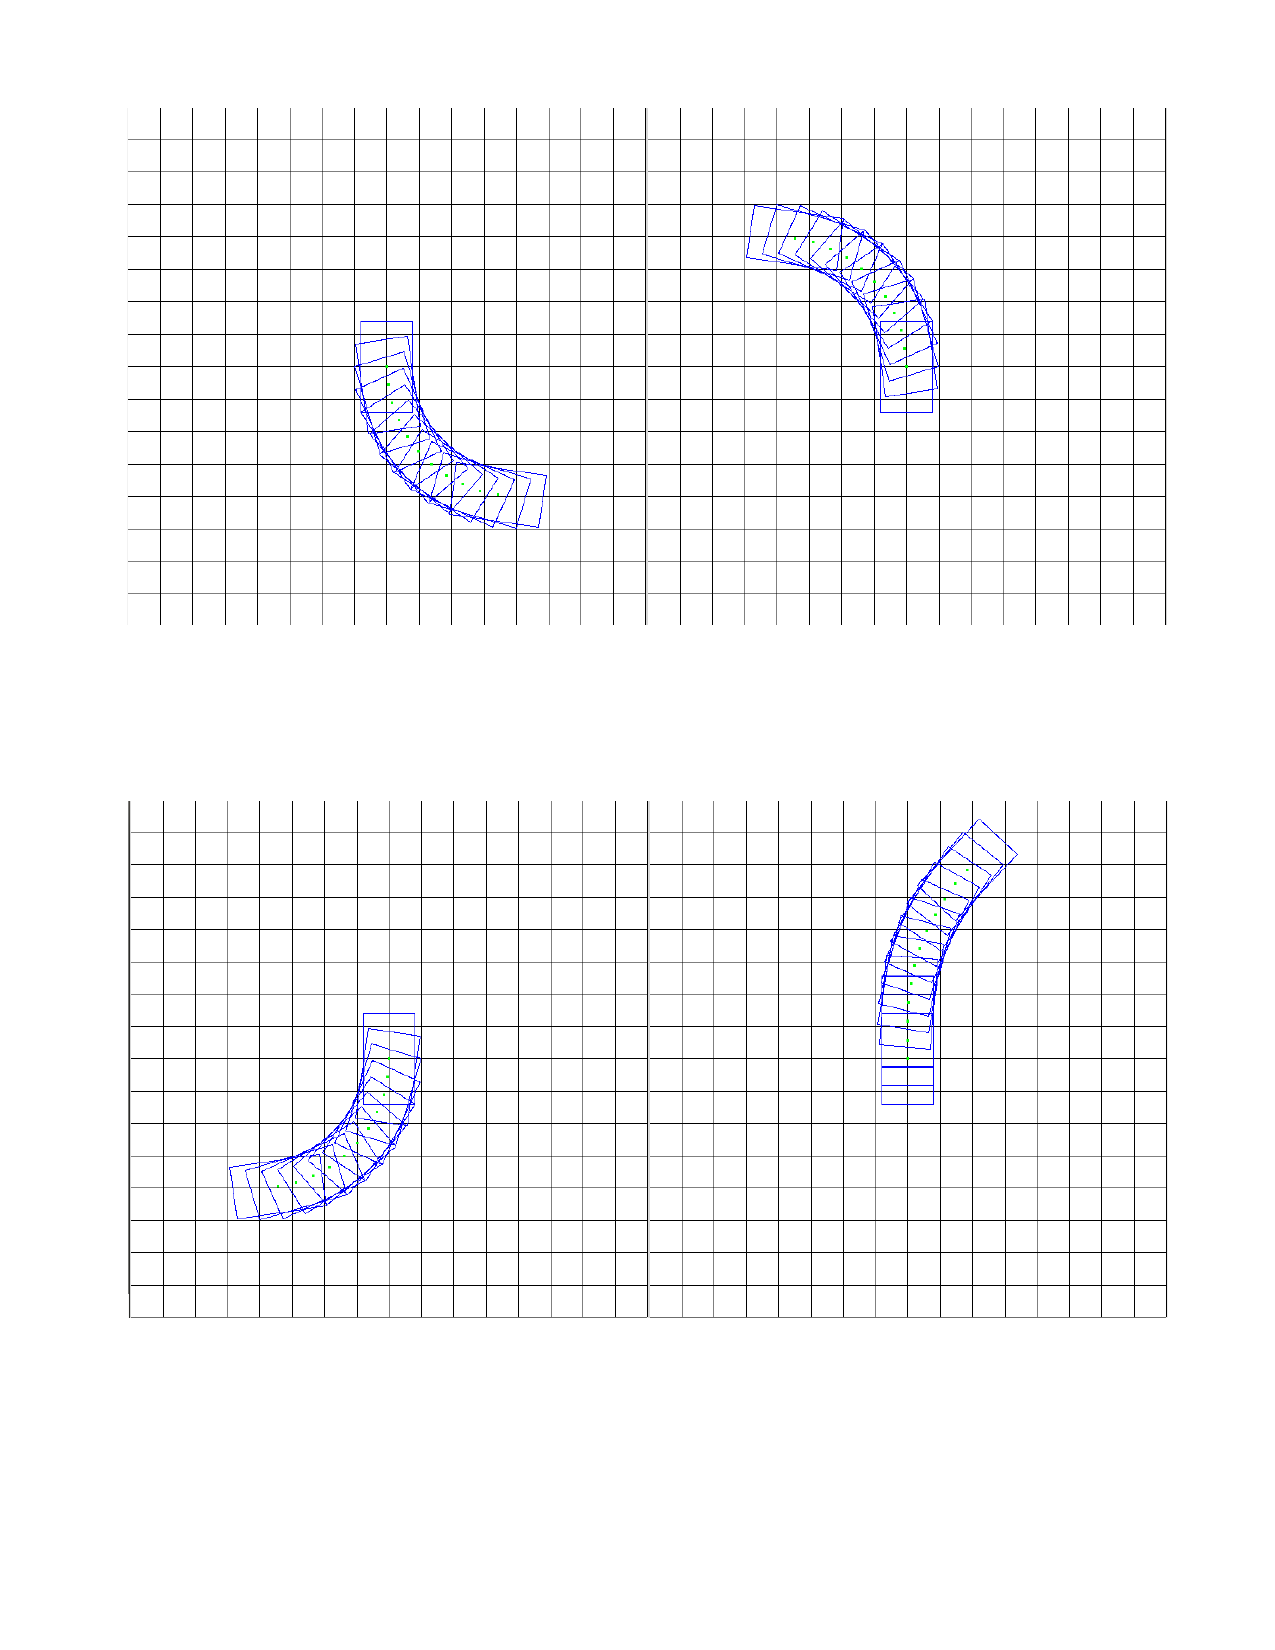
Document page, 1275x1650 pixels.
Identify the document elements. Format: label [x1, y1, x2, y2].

picture [128, 801, 1168, 1318]
picture [127, 108, 1167, 625]
